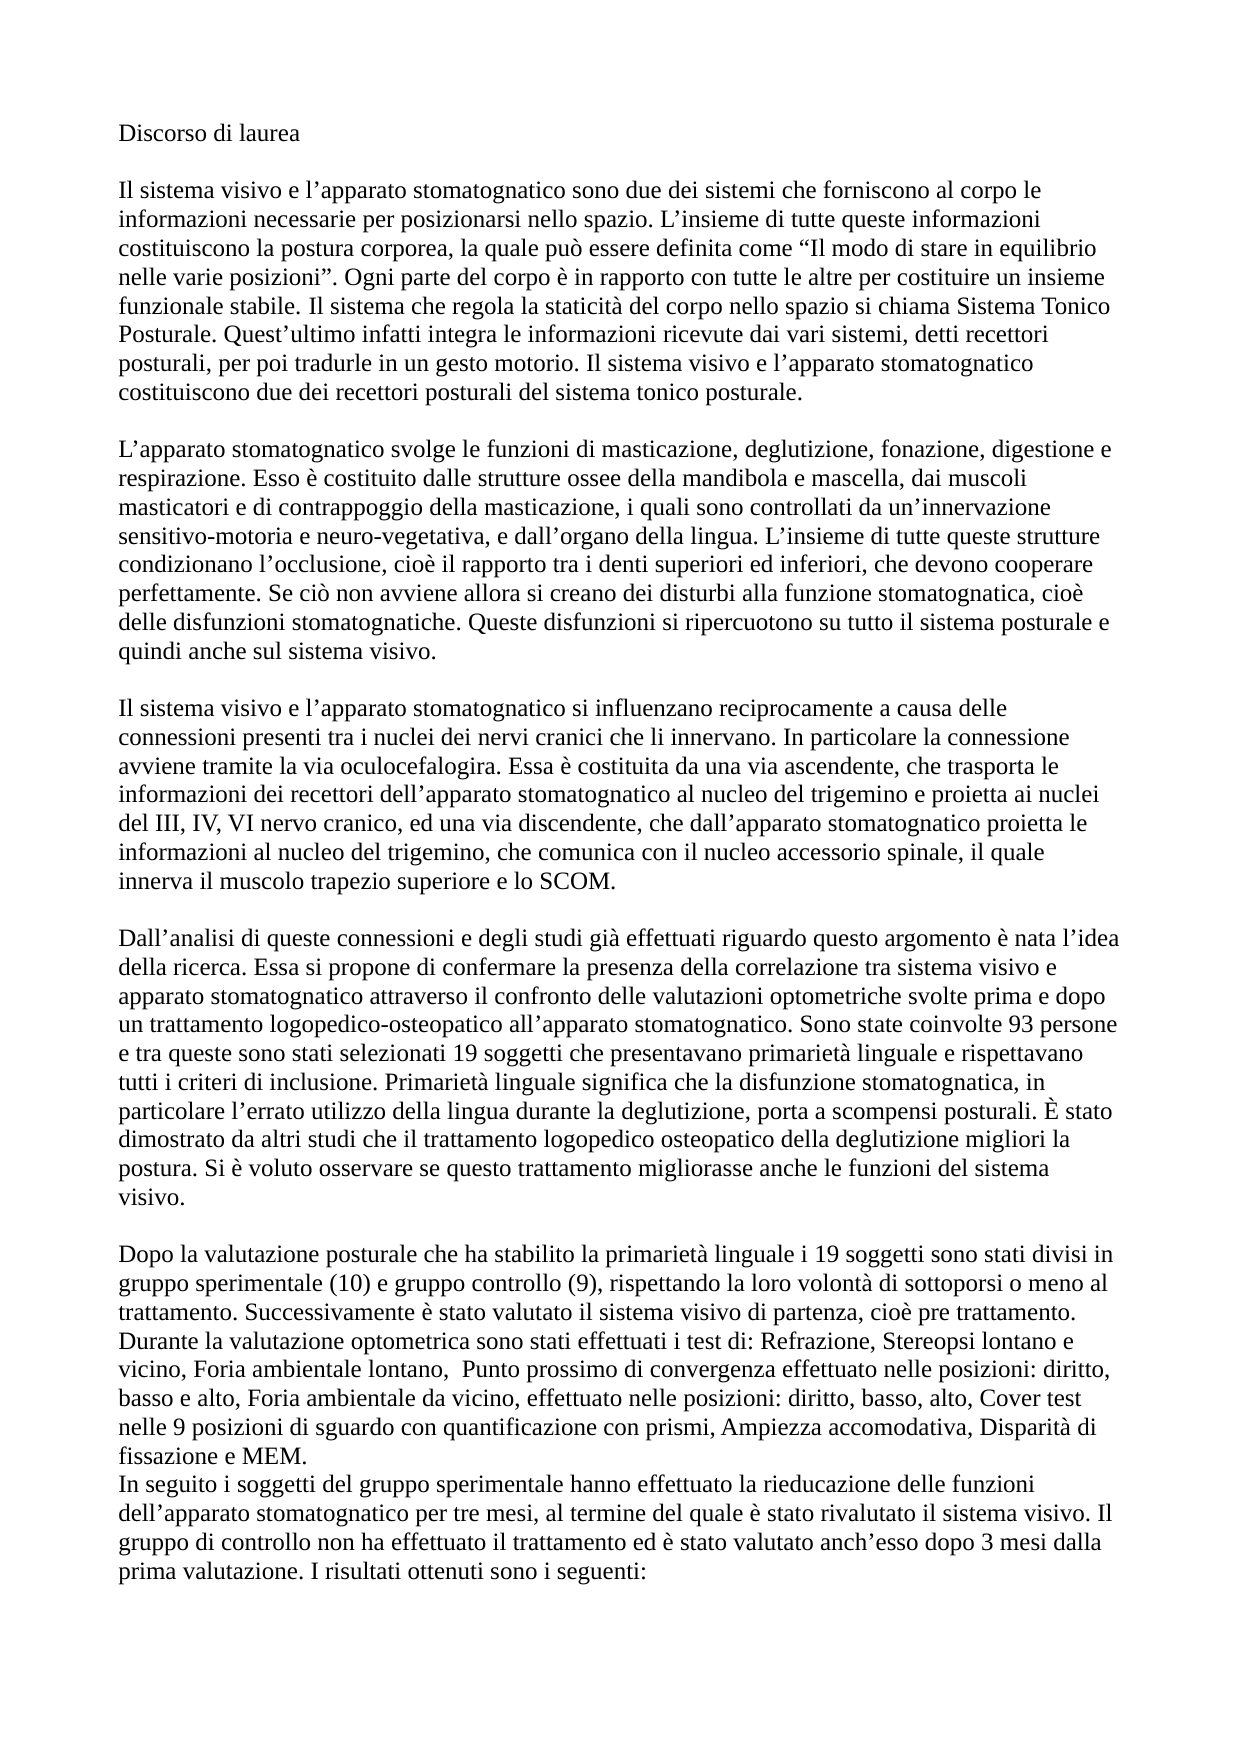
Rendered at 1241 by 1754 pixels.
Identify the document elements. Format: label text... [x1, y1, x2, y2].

text Il sistema visivo e l’apparato stomatognatico sono due dei sistemi che forniscono al corpo le informazioni necessarie per posizionarsi nello spazio. L’insieme di tutte queste informazioni costituiscono la postura corporea, la quale può essere definita come “Il modo di stare in equilibrio nelle varie posizioni”. Ogni parte del corpo è in rapporto con tutte le altre per costituire un insieme funzionale stabile. Il sistema che regola la staticità del corpo nello spazio si chiama Sistema Tonico Posturale. Quest’ultimo infatti integra le informazioni ricevute dai vari sistemi, detti recettori posturali, per poi tradurle in un gesto motorio. Il sistema visivo e l’apparato stomatognatico costituiscono due dei recettori posturali del sistema tonico posturale. [118, 176, 1122, 406]
text L’apparato stomatognatico svolge le funzioni di masticazione, deglutizione, fonazione, digestione e respirazione. Esso è costituito dalle strutture ossee della mandibola e mascella, dai muscoli masticatori e di contrappoggio della masticazione, i quali sono controllati da un’innervazione sensitivo-motoria e neuro-vegetativa, e dall’organo della lingua. L’insieme di tutte queste strutture condizionano l’occlusione, cioè il rapporto tra i denti superiori ed inferiori, che devono cooperare perfettamente. Se ciò non avviene allora si creano dei disturbi alla funzione stomatognatica, cioè delle disfunzioni stomatognatiche. Queste disfunzioni si ripercuotono su tutto il sistema posturale e quindi anche sul sistema visivo. [118, 434, 1122, 664]
text Il sistema visivo e l’apparato stomatognatico si influenzano reciprocamente a causa delle connessioni presenti tra i nuclei dei nervi cranici che li innervano. In particolare la connessione avviene tramite la via oculocefalogira. Essa è costituita da una via ascendente, che trasporta le informazioni dei recettori dell’apparato stomatognatico al nucleo del trigemino e proietta ai nuclei del III, IV, VI nervo cranico, ed una via discendente, che dall’apparato stomatognatico proietta le informazioni al nucleo del trigemino, che comunica con il nucleo accessorio spinale, il quale innerva il muscolo trapezio superiore e lo SCOM. [118, 693, 1122, 894]
text Discorso di laurea [118, 118, 1122, 147]
text In seguito i soggetti del gruppo sperimentale hanno effettuato la rieducazione delle funzioni dell’apparato stomatognatico per tre mesi, al termine del quale è stato rivalutato il sistema visivo. Il gruppo di controllo non ha effettuato il trattamento ed è stato valutato anch’esso dopo 3 mesi dalla prima valutazione. I risultati ottenuti sono i seguenti: [118, 1469, 1122, 1584]
text Dopo la valutazione posturale che ha stabilito la primarietà linguale i 19 soggetti sono stati divisi in gruppo sperimentale (10) e gruppo controllo (9), rispettando la loro volontà di sottoporsi o meno al trattamento. Successivamente è stato valutato il sistema visivo di partenza, cioè pre trattamento. Durante la valutazione optometrica sono stati effettuati i test di: Refrazione, Stereopsi lontano e vicino, Foria ambientale lontano, Punto prossimo di convergenza effettuato nelle posizioni: diritto, basso e alto, Foria ambientale da vicino, effettuato nelle posizioni: diritto, basso, alto, Cover test nelle 9 posizioni di sguardo con quantificazione con prismi, Ampiezza accomodativa, Disparità di fissazione e MEM. [118, 1239, 1122, 1469]
text Dall’analisi di queste connessioni e degli studi già effettuati riguardo questo argomento è nata l’idea della ricerca. Essa si propone di confermare la presenza della correlazione tra sistema visivo e apparato stomatognatico attraverso il confronto delle valutazioni optometriche svolte prima e dopo un trattamento logopedico-osteopatico all’apparato stomatognatico. Sono state coinvolte 93 persone e tra queste sono stati selezionati 19 soggetti che presentavano primarietà linguale e rispettavano tutti i criteri di inclusione. Primarietà linguale significa che la disfunzione stomatognatica, in particolare l’errato utilizzo della lingua durante la deglutizione, porta a scompensi posturali. È stato dimostrato da altri studi che il trattamento logopedico osteopatico della deglutizione migliori la postura. Si è voluto osservare se questo trattamento migliorasse anche le funzioni del sistema visivo. [118, 923, 1122, 1211]
